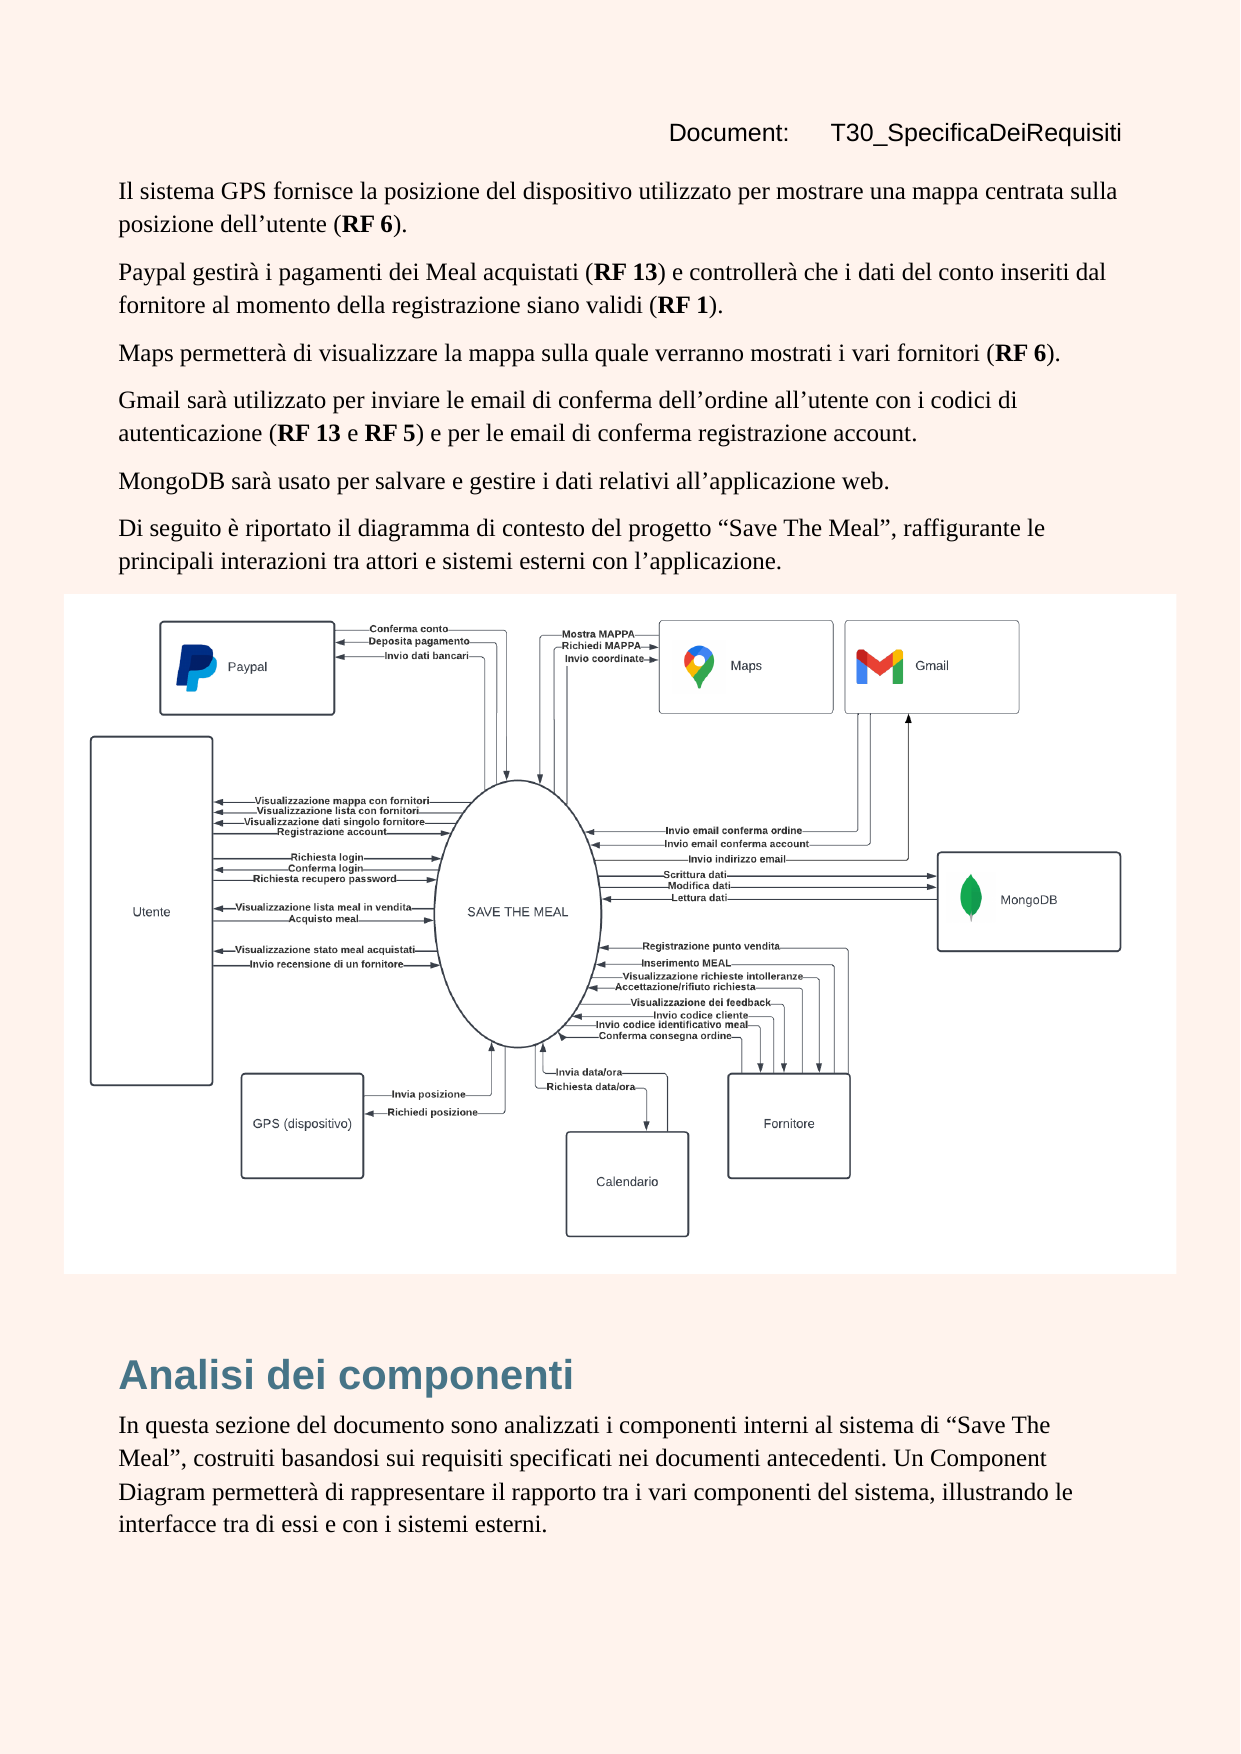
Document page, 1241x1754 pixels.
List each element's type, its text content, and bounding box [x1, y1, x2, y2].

text Gmail sarà utilizzato per inviare le email di conferma dell’ordine all’utente con i codici di autenticazione (RF 13 e RF 5) e per le email di conferma registrazione account. [118, 385, 1122, 447]
text Paypal gestirà i pagamenti dei Meal acquistati (RF 13) e controllerà che i dati del conto inseriti dal fornitore al momento della registrazione siano validi (RF 1). [118, 257, 1122, 319]
text In questa sezione del documento sono analizzati i componenti interni al sistema di “Save The Meal”, costruiti basandosi sui requisiti specificati nei documenti antecedenti. Un Component Diagram permetterà di rappresentare il rapporto tra i vari componenti del sistema, illustrando le interfacce tra di essi e con i sistemi esterni. [118, 1411, 1122, 1538]
text Maps permetterà di visualizzare la mappa sulla quale verranno mostrati i vari fornitori (RF 6). [118, 338, 1122, 366]
text MongoDB sarà usato per salvare e gestire i dati relativi all’applicazione web. [118, 466, 1122, 494]
text Il sistema GPS fornisce la posizione del dispositivo utilizzato per mostrare una mappa centrata sulla posizione dell’utente (RF 6). [118, 176, 1122, 238]
text Di seguito è riportato il diagramma di contesto del progetto “Save The Meal”, raffigurante le principali interazioni tra attori e sistemi esterni con l’applicazione. [118, 513, 1122, 575]
subtitle Analisi dei componenti [118, 1350, 1122, 1398]
picture [63, 594, 1177, 1274]
